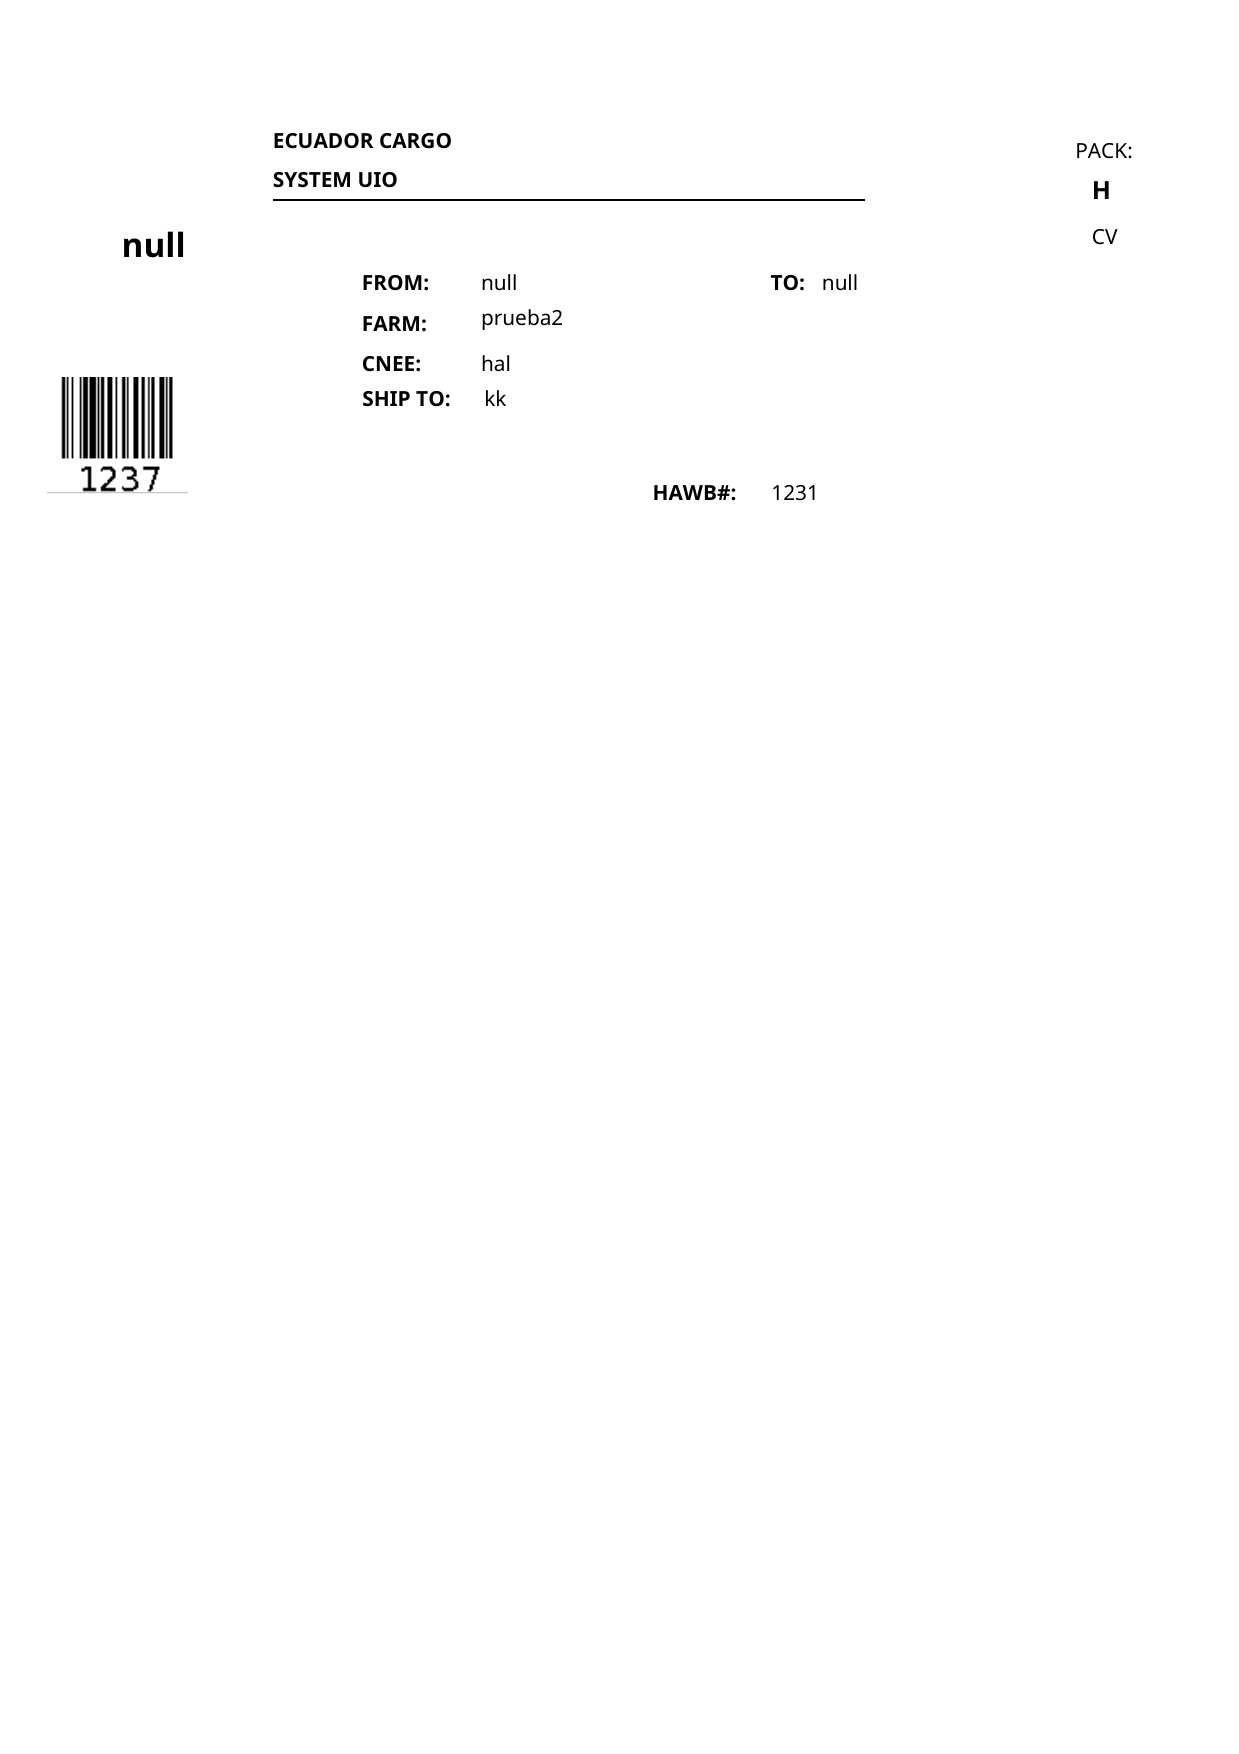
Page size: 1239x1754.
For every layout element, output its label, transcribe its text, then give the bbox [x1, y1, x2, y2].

table_cell [1197, 220, 1239, 244]
table_cell [1197, 472, 1239, 495]
table_cell [1197, 171, 1239, 199]
table_header [1129, 0, 1142, 120]
table_cell hal [481, 344, 1030, 378]
table_cell [1061, 244, 1075, 256]
table_cell [0, 472, 41, 495]
table_cell [1143, 129, 1156, 135]
table_cell [267, 258, 273, 298]
table_cell [0, 495, 41, 511]
table_cell [689, 263, 770, 303]
table_cell [1197, 129, 1239, 135]
table_header [47, 0, 267, 120]
table_cell [1092, 160, 1126, 172]
table_cell [273, 263, 362, 303]
table_cell [1092, 213, 1126, 222]
table_cell [0, 159, 41, 171]
table_cell [481, 201, 689, 262]
table_cell [0, 129, 41, 135]
table_cell [362, 201, 481, 262]
table_cell [0, 220, 41, 244]
table_cell [1156, 339, 1197, 358]
table_cell null [822, 263, 1030, 303]
table_header [1031, 378, 1197, 418]
table_header [1156, 0, 1197, 120]
table_header [1034, 0, 1061, 120]
table_header [41, 0, 47, 120]
table_cell [1143, 120, 1156, 129]
table_header [1061, 0, 1075, 120]
table_cell [1061, 129, 1075, 135]
table_cell FARM: [362, 303, 481, 343]
table_header [362, 0, 482, 120]
table_cell [1075, 222, 1092, 246]
table_header [1075, 0, 1092, 120]
table_cell [1156, 159, 1197, 171]
table_cell [267, 220, 273, 244]
table_cell [1143, 258, 1156, 298]
table_header [1197, 0, 1239, 120]
table_cell [267, 358, 273, 378]
table_cell SHIP TO: [362, 378, 482, 418]
table_cell [1129, 173, 1143, 213]
table_cell [1197, 339, 1239, 358]
table_cell [41, 418, 47, 432]
table_cell H [1092, 173, 1129, 213]
table_cell [1143, 159, 1156, 171]
table_cell [0, 258, 41, 298]
table_cell CNEE: [362, 344, 481, 378]
table_cell [1156, 129, 1197, 135]
table_cell [1156, 298, 1197, 339]
table_cell [1061, 358, 1075, 378]
table_cell [1197, 432, 1239, 471]
table_cell PACK: [1075, 136, 1143, 160]
table_cell [267, 200, 273, 211]
table_cell [273, 120, 1034, 378]
table_cell [770, 201, 822, 262]
table_cell [1156, 211, 1197, 220]
table_cell [0, 200, 41, 211]
table_cell [267, 211, 273, 220]
table_cell [41, 432, 47, 471]
table_cell [1197, 211, 1239, 220]
table_cell [1129, 160, 1143, 172]
table_header ECUADOR CARGO [273, 120, 865, 161]
table_cell [1034, 129, 1061, 135]
table_header [0, 0, 41, 120]
table_cell [1156, 244, 1197, 256]
table_cell [1034, 244, 1061, 256]
table_cell [484, 418, 652, 472]
table_cell [1143, 211, 1156, 220]
table_cell [1156, 120, 1197, 129]
table_cell [1197, 495, 1239, 511]
table_cell [1075, 213, 1092, 222]
table_cell [1034, 120, 1061, 129]
table_cell [0, 432, 41, 471]
table_cell [1061, 258, 1075, 298]
table_cell [1129, 222, 1143, 246]
table_cell [1156, 135, 1197, 159]
table_header [1075, 120, 1092, 136]
table_cell [362, 432, 482, 471]
table_cell [273, 472, 362, 495]
table_cell [689, 201, 770, 262]
table_cell [1156, 171, 1197, 199]
table_cell [362, 472, 482, 495]
table_cell [1061, 339, 1075, 358]
table_cell [47, 378, 273, 511]
table_header [774, 0, 825, 120]
table_cell [41, 495, 47, 511]
table_cell [1031, 418, 1197, 472]
table_cell [1156, 200, 1197, 211]
table_cell 1231 [771, 472, 1197, 511]
table_cell TO: [770, 263, 822, 303]
table_cell [273, 432, 362, 471]
table_cell [1034, 339, 1061, 358]
table_header [267, 0, 273, 120]
table_cell [1061, 120, 1075, 129]
table_cell [267, 339, 273, 358]
table_cell null [481, 263, 689, 303]
table_cell [362, 418, 482, 432]
table_cell [1061, 159, 1075, 171]
table_cell [273, 378, 362, 418]
table_header [1143, 0, 1156, 120]
table_cell SYSTEM UIO [273, 161, 865, 199]
table_cell [1034, 220, 1061, 244]
table_cell [653, 418, 771, 472]
table_cell [1197, 298, 1239, 339]
table_cell [0, 378, 41, 418]
table_cell [1034, 298, 1061, 339]
table_cell [1129, 213, 1143, 222]
table_cell [0, 171, 41, 199]
table_cell [1143, 358, 1156, 378]
table_cell [41, 472, 47, 495]
table_cell [1075, 173, 1092, 213]
table_cell [41, 378, 47, 418]
table_header kk [484, 378, 1031, 418]
table_cell [771, 418, 1031, 472]
table_header [692, 0, 773, 120]
table_cell [1034, 171, 1061, 199]
table_cell [1143, 339, 1156, 358]
table_cell [0, 244, 41, 256]
table_cell [1143, 200, 1156, 211]
table_cell [0, 298, 41, 339]
table_cell [0, 339, 41, 358]
table_cell [273, 418, 362, 432]
table_cell [1143, 135, 1156, 159]
table_cell [273, 495, 362, 511]
table_cell [267, 298, 273, 339]
table_header [825, 0, 869, 120]
table_header [1129, 120, 1143, 136]
table_cell [1156, 258, 1197, 298]
table_cell [1143, 171, 1156, 199]
table_cell [484, 472, 652, 511]
table_header [1092, 120, 1126, 136]
table_cell CV [1092, 222, 1126, 246]
table_header [484, 0, 654, 120]
table_cell [0, 135, 41, 159]
table_cell [1034, 358, 1061, 378]
table_cell [1075, 246, 1142, 378]
table_cell [0, 120, 41, 129]
table_cell [0, 358, 41, 378]
table_cell [1061, 298, 1075, 339]
table_cell [267, 135, 273, 159]
table_cell [865, 201, 1030, 262]
table_cell [1034, 211, 1061, 220]
table_cell [1197, 135, 1239, 159]
table_cell prueba2 [481, 303, 1030, 343]
table_header [654, 0, 692, 120]
table_header [865, 120, 1030, 161]
table_cell [1197, 258, 1239, 298]
table_header null [41, 120, 266, 369]
table_cell [1061, 171, 1075, 199]
table_cell [1075, 160, 1092, 172]
table_cell [362, 495, 482, 511]
table_cell HAWB#: [653, 472, 771, 511]
table_cell [273, 201, 362, 262]
table_cell [1034, 258, 1061, 298]
table_cell [1197, 378, 1239, 418]
table_cell [1034, 135, 1061, 159]
table_cell [822, 201, 865, 262]
table_cell [273, 344, 362, 378]
table_cell [1156, 358, 1197, 378]
table_cell FROM: [362, 263, 481, 303]
table_cell [1197, 200, 1239, 211]
table_cell [0, 418, 41, 432]
table_cell [1143, 244, 1156, 256]
table_cell [273, 303, 362, 343]
table_cell [1197, 358, 1239, 378]
table_header [273, 0, 362, 120]
table_cell [1034, 200, 1061, 211]
table_cell [1197, 159, 1239, 171]
table_cell [1143, 298, 1156, 339]
table_cell [267, 244, 273, 256]
table_cell [1061, 220, 1075, 244]
table_cell [267, 120, 273, 129]
table_cell [41, 120, 267, 378]
table_cell [267, 171, 273, 199]
table_cell [1061, 211, 1075, 220]
table_cell [1197, 418, 1239, 432]
table_cell [1197, 120, 1239, 129]
table_header [47, 378, 272, 498]
table_cell [1197, 244, 1239, 256]
table_cell [0, 211, 41, 220]
table_cell [1034, 159, 1061, 171]
table_cell [1143, 220, 1156, 244]
table_header [869, 0, 1034, 120]
table_cell [865, 161, 1030, 201]
table_header [1092, 0, 1126, 120]
table_cell [1156, 220, 1197, 244]
table_cell [1061, 135, 1075, 159]
table_cell [1061, 200, 1075, 211]
table_cell [267, 159, 273, 171]
